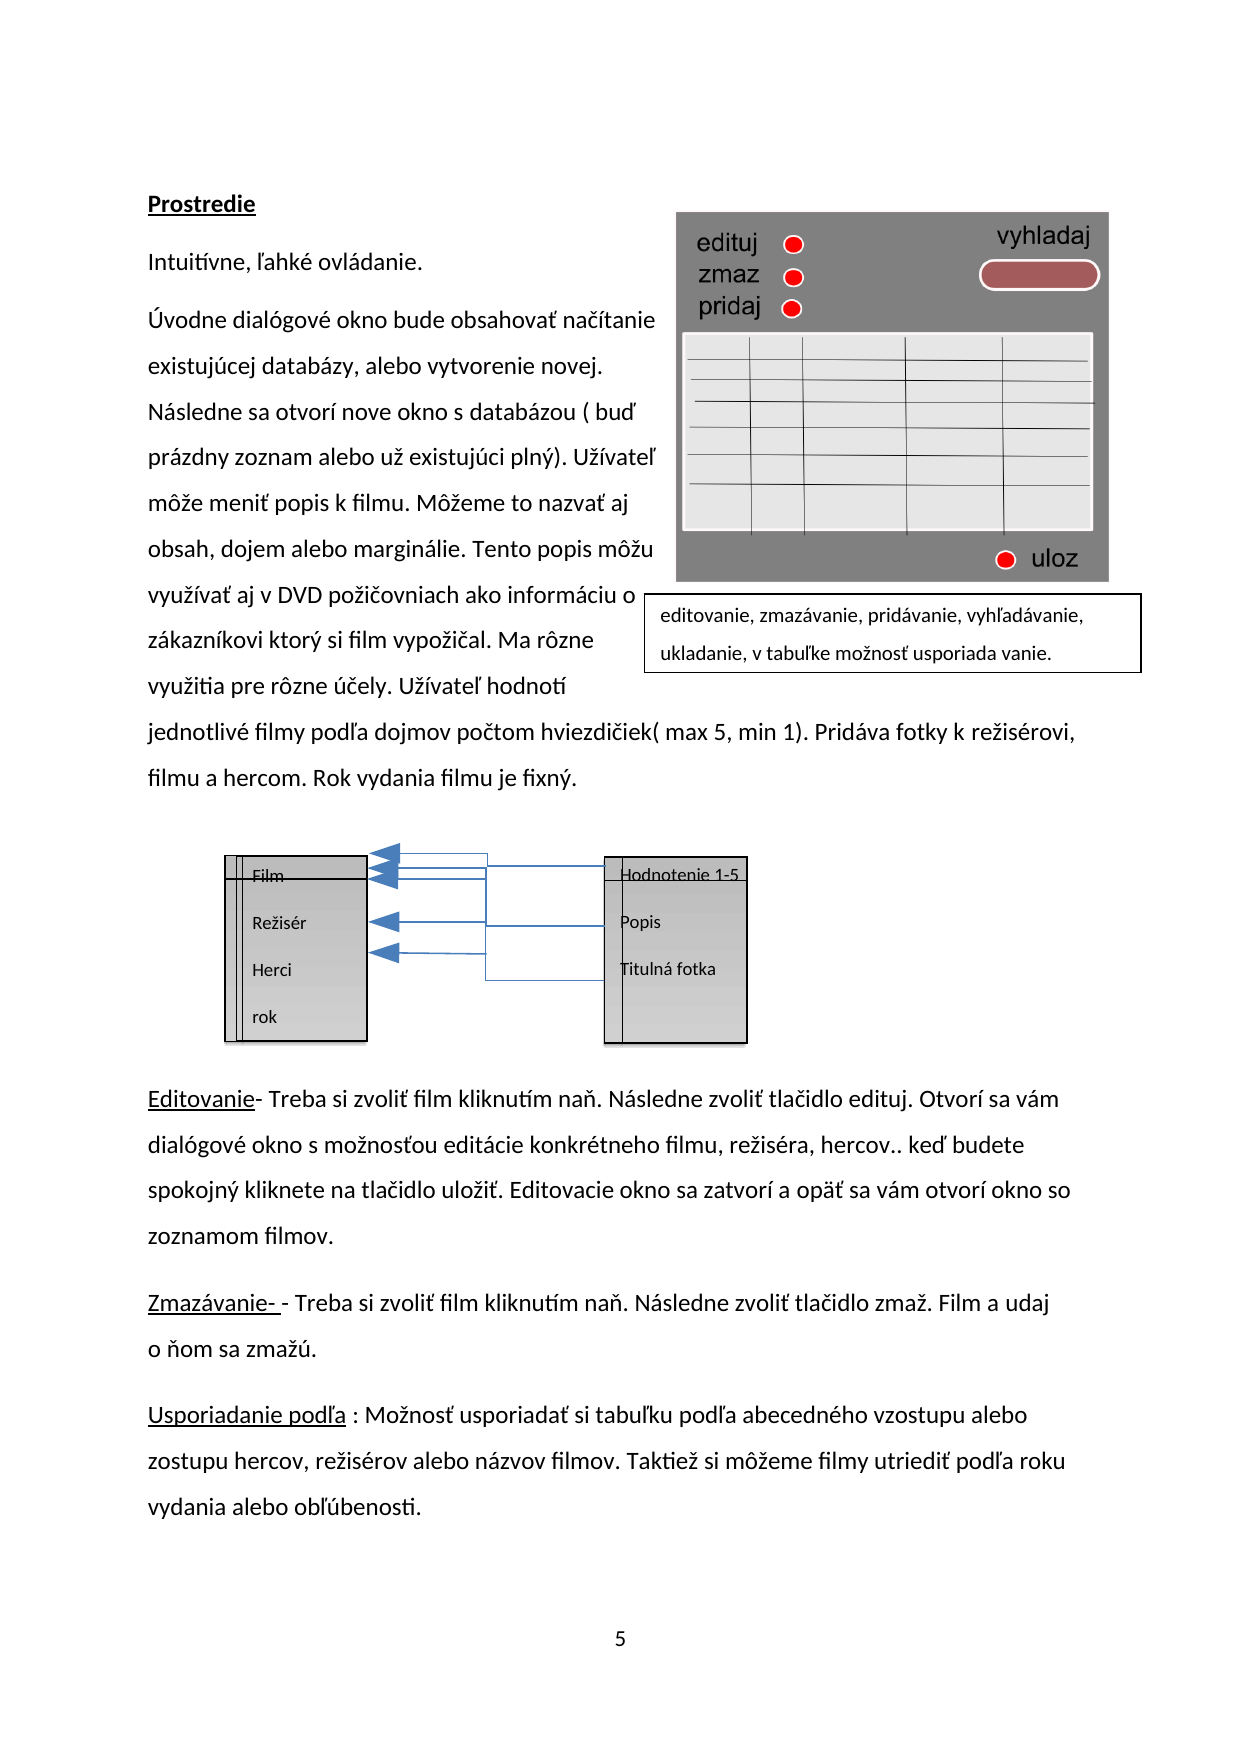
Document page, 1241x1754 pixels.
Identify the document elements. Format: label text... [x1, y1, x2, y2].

text Editovanie- Treba si zvoliť film kliknutím naň. Následne zvoliť tlačidlo edituj. Otvorí sa vám dialógové okno s možnosťou editácie konkrétneho filmu, režiséra, hercov.. keď budete spokojný kliknete na tlačidlo uložiť. Editovacie okno sa zatvorí a opäť sa vám otvorí okno so zoznamom filmov. [148, 1083, 1092, 1251]
text Hodnotenie 1-5 [620, 863, 752, 886]
text Titulná fotka [620, 957, 752, 980]
text Film [252, 864, 351, 887]
text Zmazávanie- - Treba si zvoliť film kliknutím naň. Následne zvoliť tlačidlo zmaž. Film a udaj o ňom sa zmažú. [148, 1287, 1092, 1363]
text Prostredie [148, 188, 1092, 218]
text editovanie, zmazávanie, pridávanie, vyhľadávanie, ukladanie, v tabuľke možnosť usporiada vanie. [660, 602, 1125, 664]
text Úvodne dialógové okno bude obsahovať načítanie existujúcej databázy, alebo vytvorenie novej. Následne sa otvorí nove okno s databázou ( buď prázdny zoznam alebo už existujúci plný). Užívateľ môže meniť popis k filmu. Môžeme to nazvať aj obsah, dojem alebo marginálie. Tento popis môžu využívať aj v DVD požičovniach ako informáciu o zákazníkovi ktorý si film vypožičal. Ma rôzne využitia pre rôzne účely. Užívateľ hodnotí jednotlivé filmy podľa dojmov počtom hviezdičiek( max 5, min 1). Pridáva fotky k režisérovi, filmu a hercom. Rok vydania filmu je fixný. [645, 595, 1140, 672]
text Herci [252, 958, 351, 981]
text Úvodne dialógové okno bude obsahovať načítanie existujúcej databázy, alebo vytvorenie novej. Následne sa otvorí nove okno s databázou ( buď prázdny zoznam alebo už existujúci plný). Užívateľ môže meniť popis k filmu. Môžeme to nazvať aj obsah, dojem alebo marginálie. Tento popis môžu využívať aj v DVD požičovniach ako informáciu o zákazníkovi ktorý si film vypožičal. Ma rôzne využitia pre rôzne účely. Užívateľ hodnotí jednotlivé filmy podľa dojmov počtom hviezdičiek( max 5, min 1). Pridáva fotky k režisérovi, filmu a hercom. Rok vydania filmu je fixný. [148, 304, 1092, 792]
text Režisér [252, 911, 351, 934]
text Intuitívne, ľahké ovládanie. [148, 246, 673, 277]
text Popis [620, 910, 752, 933]
text Usporiadanie podľa : Možnosť usporiadať si tabuľku podľa abecedného vzostupu alebo zostupu hercov, režisérov alebo názvov filmov. Taktiež si môžeme filmy utriediť podľa roku vydania alebo obľúbenosti. [148, 1399, 1092, 1521]
text rok [252, 1006, 351, 1029]
